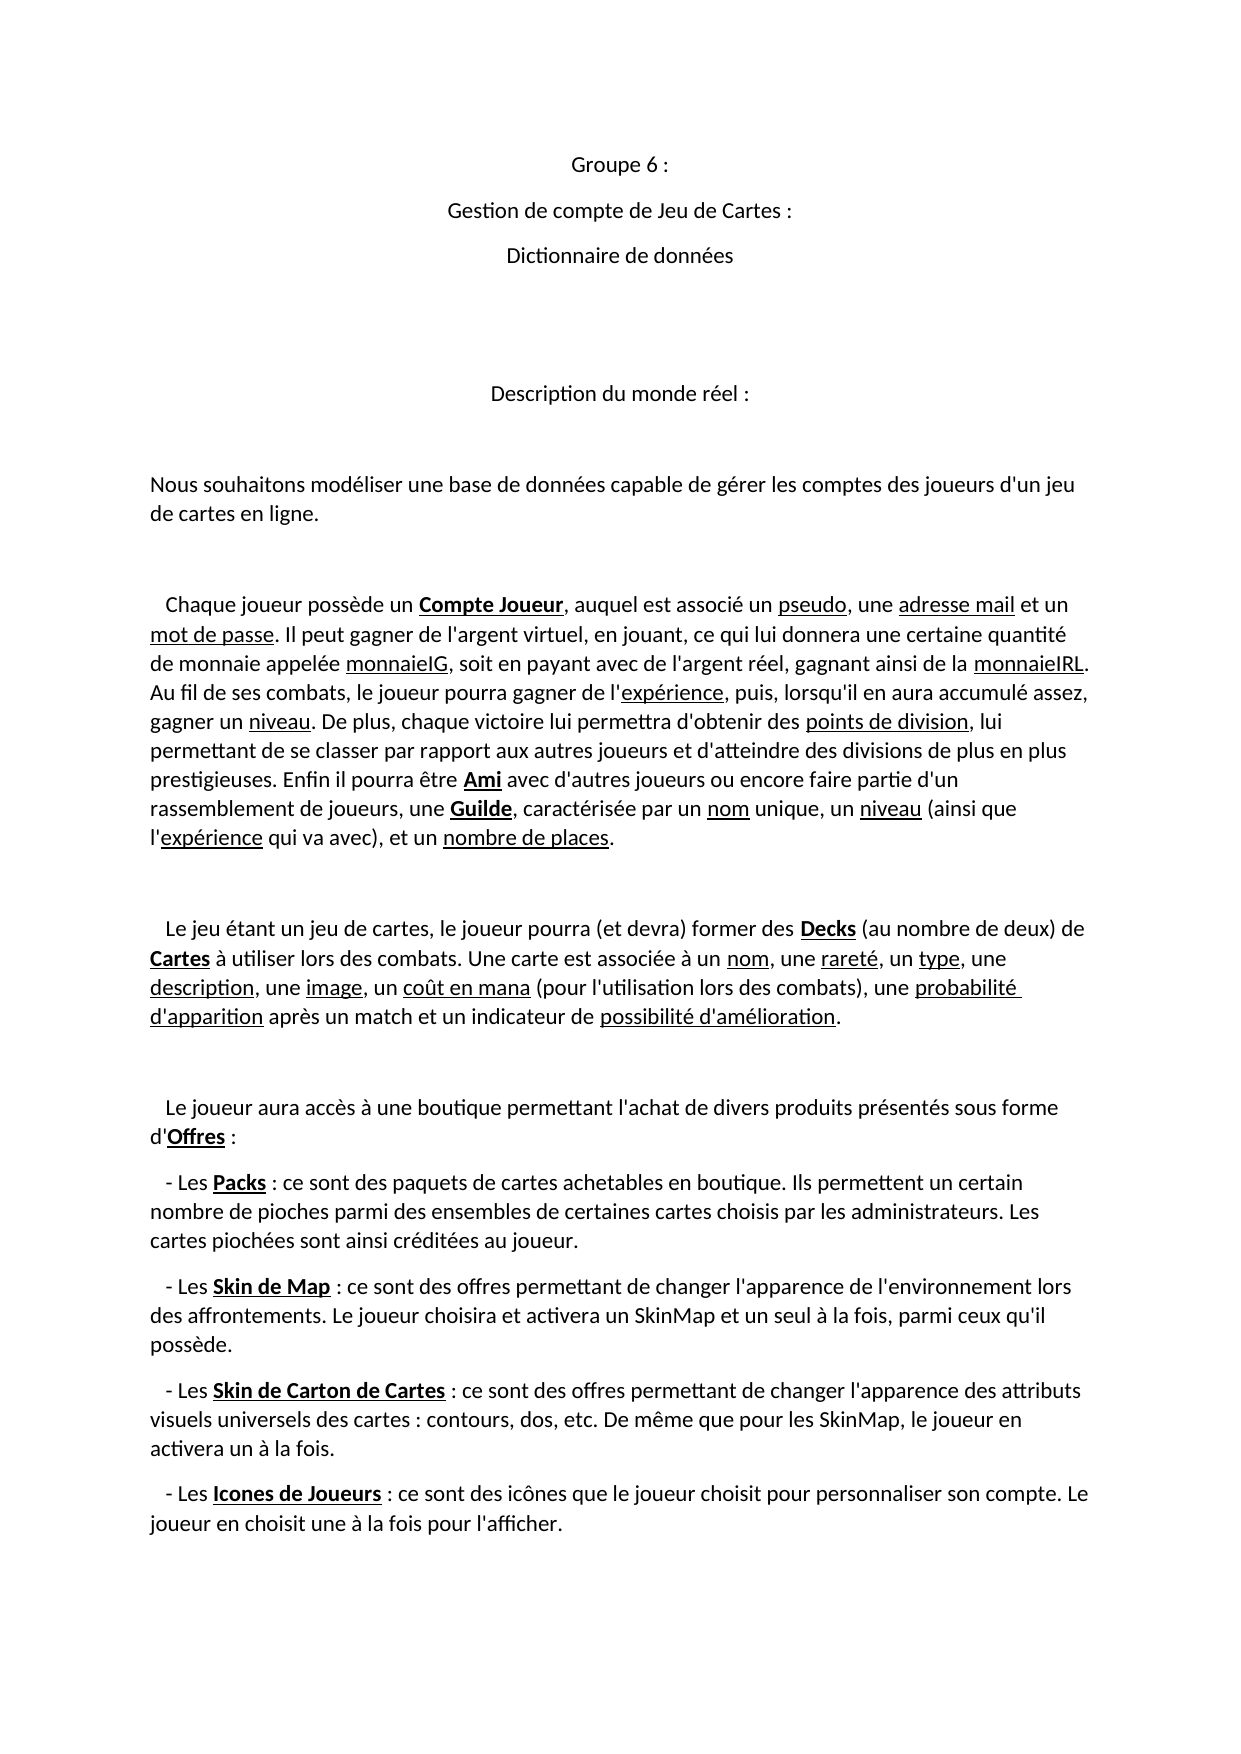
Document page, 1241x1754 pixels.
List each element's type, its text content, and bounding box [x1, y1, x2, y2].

text Chaque joueur possède un Compte Joueur, auquel est associé un pseudo, une adresse mail et un mot de passe. Il peut gagner de l'argent virtuel, en jouant, ce qui lui donnera une certaine quantité de monnaie appelée monnaieIG, soit en payant avec de l'argent réel, gagnant ainsi de la monnaieIRL. Au fil de ses combats, le joueur pourra gagner de l'expérience, puis, lorsqu'il en aura accumulé assez, gagner un niveau. De plus, chaque victoire lui permettra d'obtenir des points de division, lui permettant de se classer par rapport aux autres joueurs et d'atteindre des divisions de plus en plus prestigieuses. Enfin il pourra être Ami avec d'autres joueurs ou encore faire partie d'un rassemblement de joueurs, une Guilde, caractérisée par un nom unique, un niveau (ainsi que l'expérience qui va avec), et un nombre de places. [150, 591, 1090, 851]
text Groupe 6 : [150, 150, 1090, 178]
text - Les Skin de Carton de Cartes : ce sont des offres permettant de changer l'apparence des attributs visuels universels des cartes : contours, dos, etc. De même que pour les SkinMap, le joueur en activera un à la fois. [150, 1376, 1090, 1462]
text - Les Icones de Joueurs : ce sont des icônes que le joueur choisit pour personnaliser son compte. Le joueur en choisit une à la fois pour l'afficher. [150, 1479, 1090, 1537]
text Le joueur aura accès à une boutique permettant l'achat de divers produits présentés sous forme d'Offres : [150, 1093, 1090, 1150]
text Nous souhaitons modéliser une base de données capable de gérer les comptes des joueurs d'un jeu de cartes en ligne. [150, 470, 1090, 527]
text Gestion de compte de Jeu de Cartes : [150, 196, 1090, 224]
text Le jeu étant un jeu de cartes, le joueur pourra (et devra) former des Decks (au nombre de deux) de Cartes à utiliser lors des combats. Une carte est associée à un nom, une rareté, un type, une description, une image, un coût en mana (pour l'utilisation lors des combats), une probabilité d'apparition après un match et un indicateur de possibilité d'amélioration. [150, 914, 1090, 1030]
text Dictionnaire de données [150, 241, 1090, 269]
text - Les Packs : ce sont des paquets de cartes achetables en boutique. Ils permettent un certain nombre de pioches parmi des ensembles de certaines cartes choisis par les administrateurs. Les cartes piochées sont ainsi créditées au joueur. [150, 1168, 1090, 1254]
text - Les Skin de Map : ce sont des offres permettant de changer l'apparence de l'environnement lors des affrontements. Le joueur choisira et activera un SkinMap et un seul à la fois, parmi ceux qu'il possède. [150, 1272, 1090, 1358]
text Description du monde réel : [150, 379, 1090, 407]
